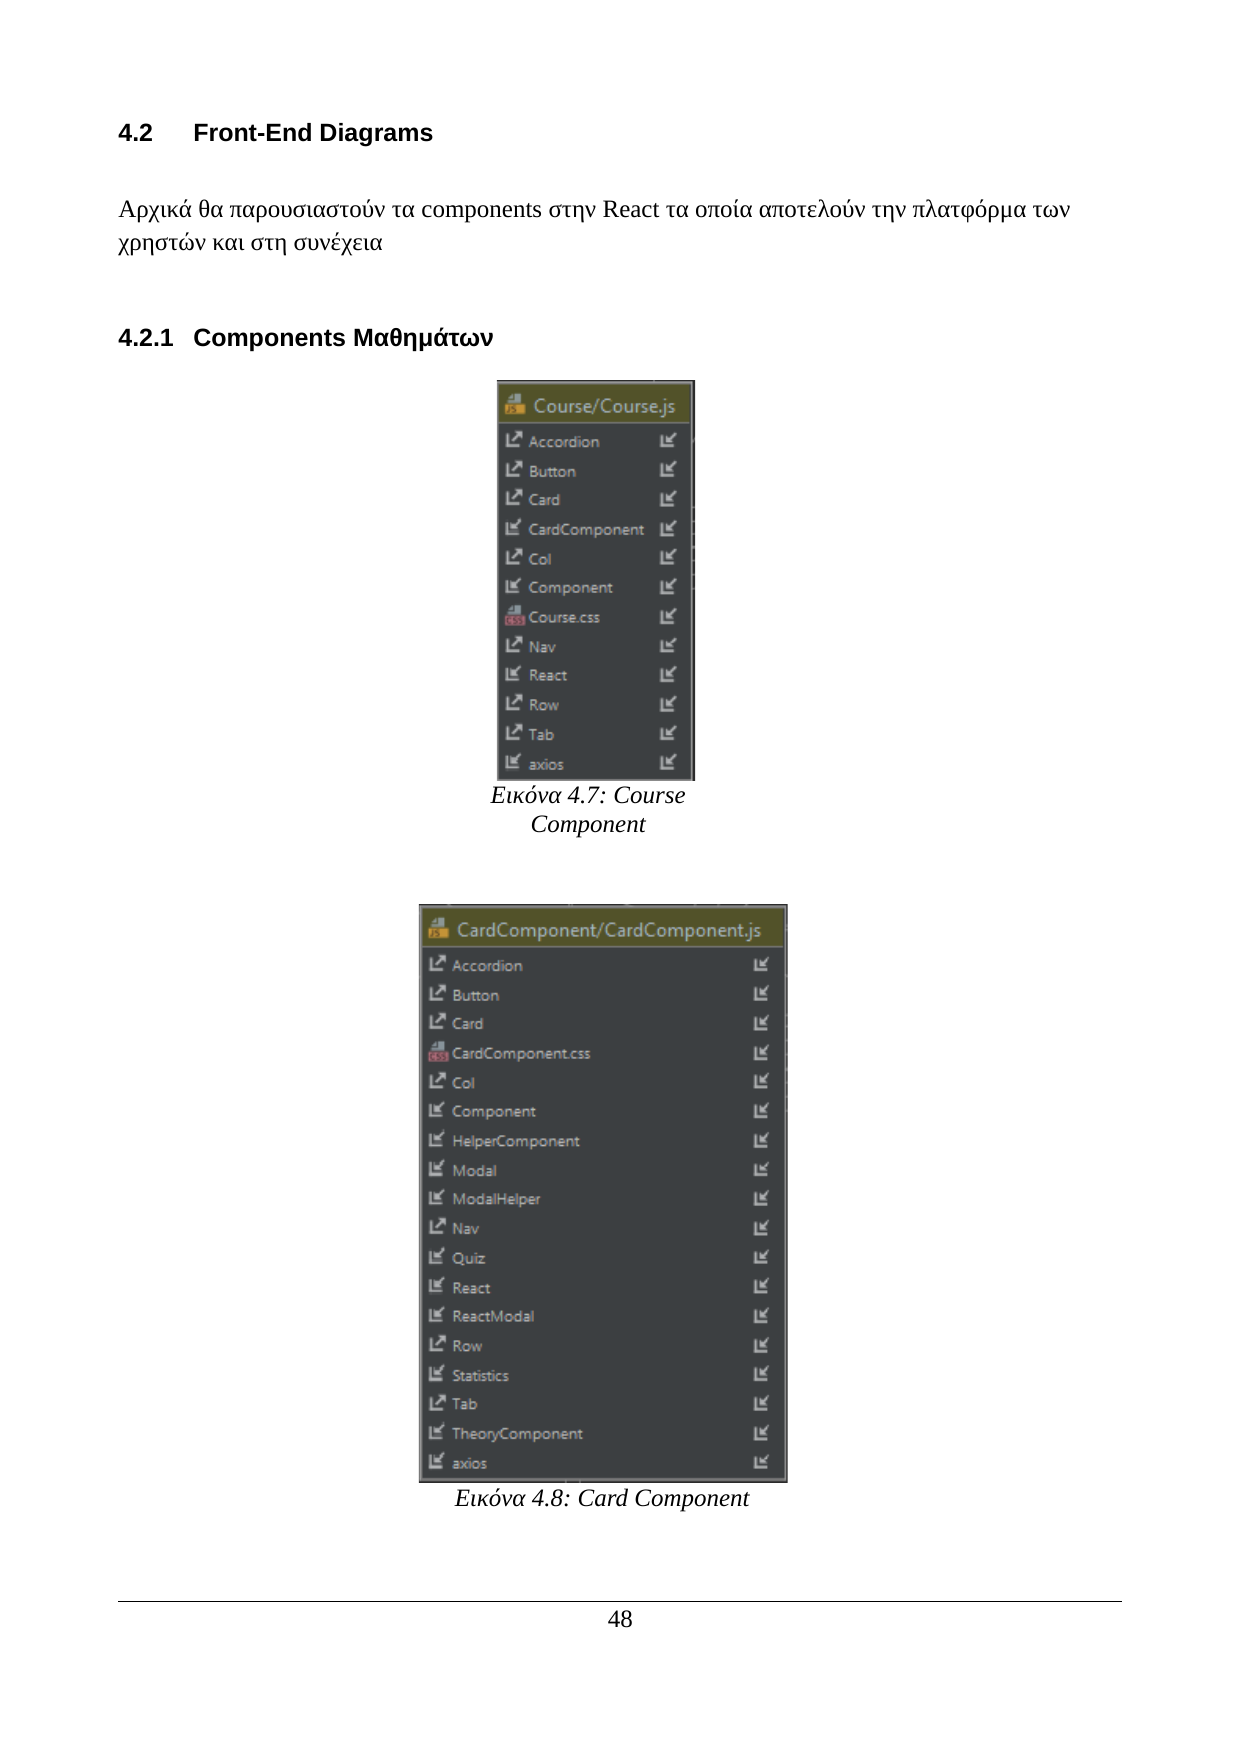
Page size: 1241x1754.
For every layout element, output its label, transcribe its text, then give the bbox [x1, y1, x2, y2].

text Εικόνα 4.8: Card Component [419, 1483, 787, 1511]
picture [418, 904, 788, 1483]
subtitle Front-End Diagrams [118, 118, 1122, 147]
subtitle Components Μαθημάτων [118, 323, 1122, 351]
picture [496, 380, 696, 781]
text Εικόνα 4.7: Course Component [490, 404, 688, 838]
text Αρχικά θα παρουσιαστούν τα components στην React τα οποία αποτελούν την πλατφόρμα των χρηστών και στη συνέχεια [118, 194, 1122, 256]
